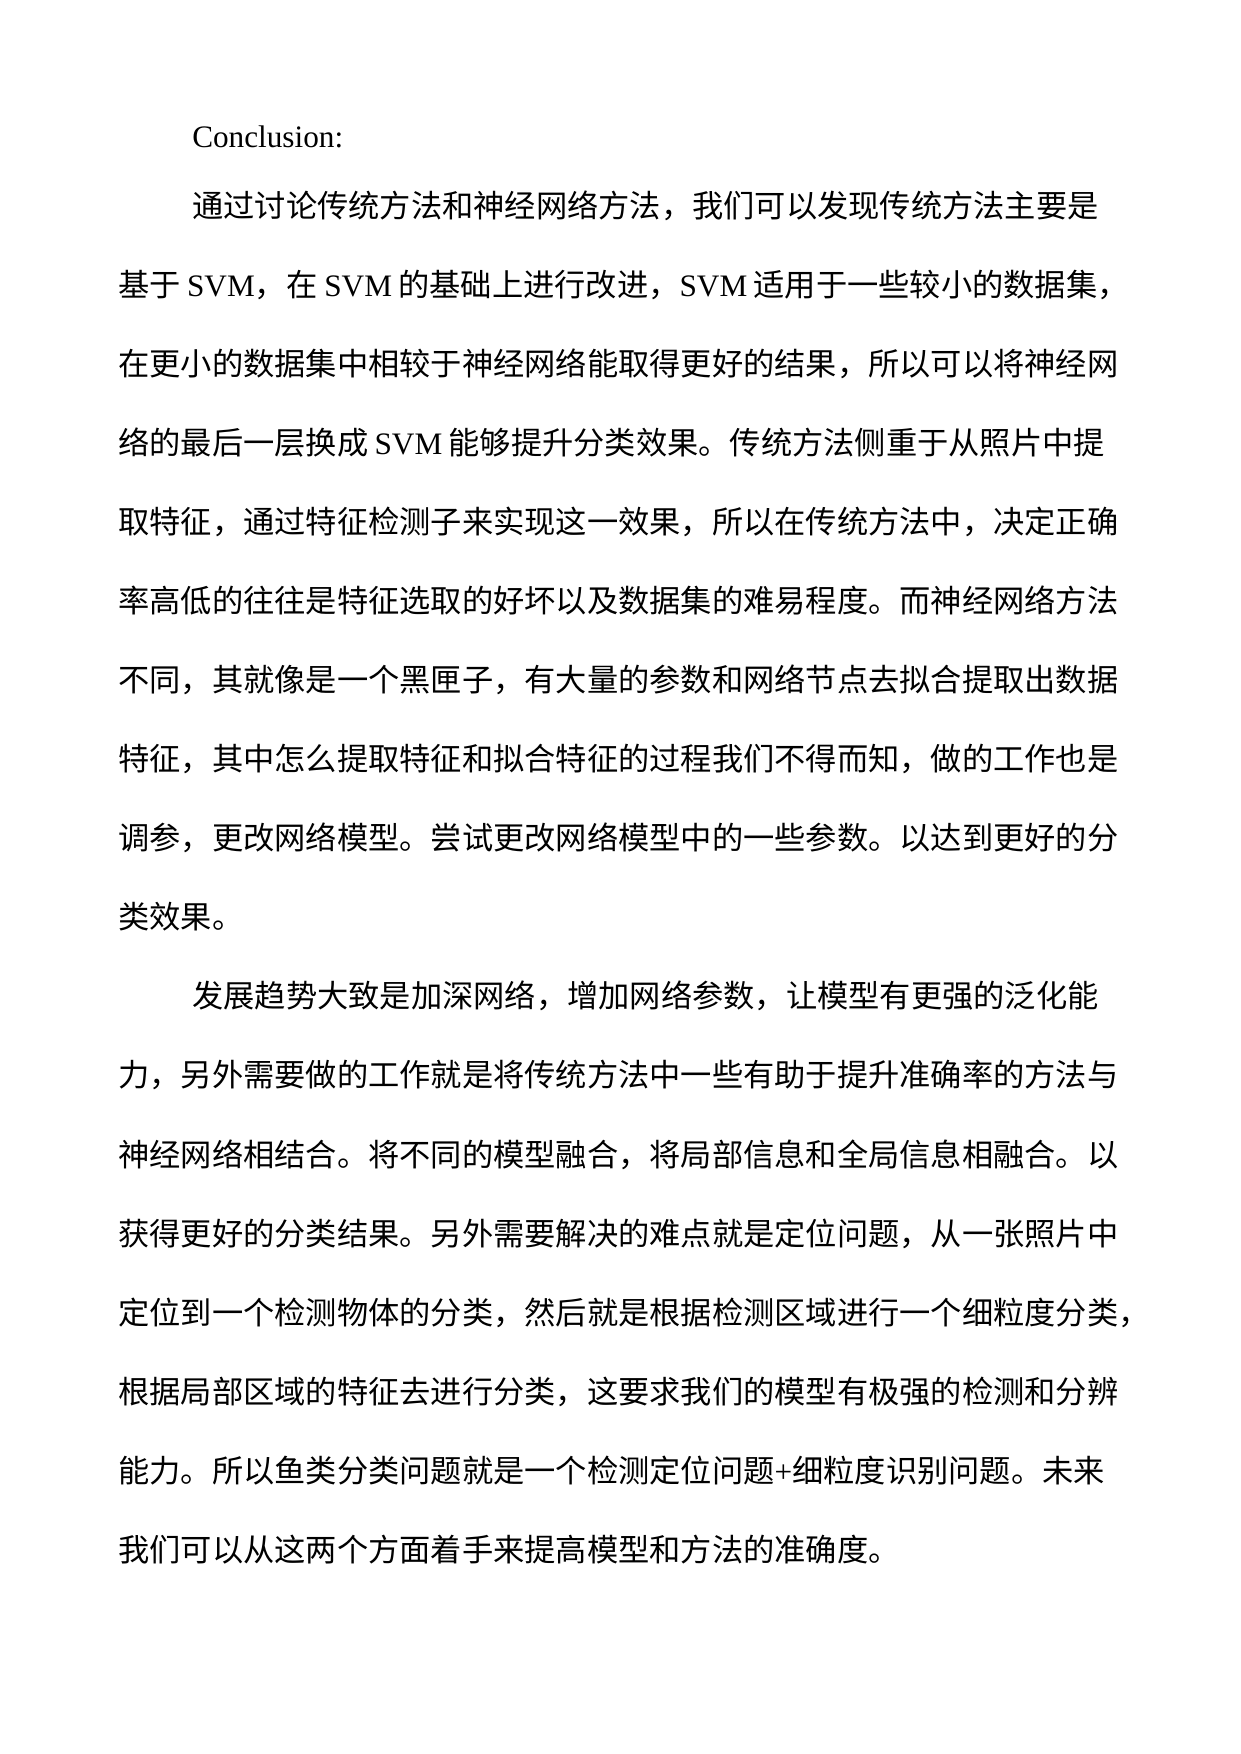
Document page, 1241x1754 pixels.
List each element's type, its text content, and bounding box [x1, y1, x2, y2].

text 通过讨论传统方法和神经网络方法，我们可以发现传统方法主要是基于SVM，在 SVM的基础上进行改进，SVM适用于一些较小的数据集，在更小的数据集中相较于神经网络能取得更好的结果，所以可以将神经网络的最后一层换成SVM能够提升分类效果。传统方法侧重于从照片中提取特征，通过特征检测子来实现这一效果，所以在传统方法中，决定正确率高低的往往是特征选取的好坏以及数据集的难易程度。而神经网络方法不同，其就像是一个黑匣子，有大量的参数和网络节点去拟合提取出数据特征，其中怎么提取特征和拟合特征的过程我们不得而知，做的工作也是调参，更改网络模型。尝试更改网络模型中的一些参数。以达到更好的分类效果。 [118, 181, 1122, 938]
text 发展趋势大致是加深网络，增加网络参数，让模型有更强的泛化能力，另外需要做的工作就是将传统方法中一些有助于提升准确率的方法与神经网络相结合。将不同的模型融合，将局部信息和全局信息相融合。以获得更好的分类结果。另外需要解决的难点就是定位问题，从一张照片中定位到一个检测物体的分类，然后就是根据检测区域进行一个细粒度分类，根据局部区域的特征去进行分类，这要求我们的模型有极强的检测和分辨能力。所以鱼类分类问题就是一个检测定位问题+细粒度识别问题。未来我们可以从这两个方面着手来提高模型和方法的准确度。 [118, 972, 1122, 1570]
text Conclusion: [118, 118, 1122, 154]
